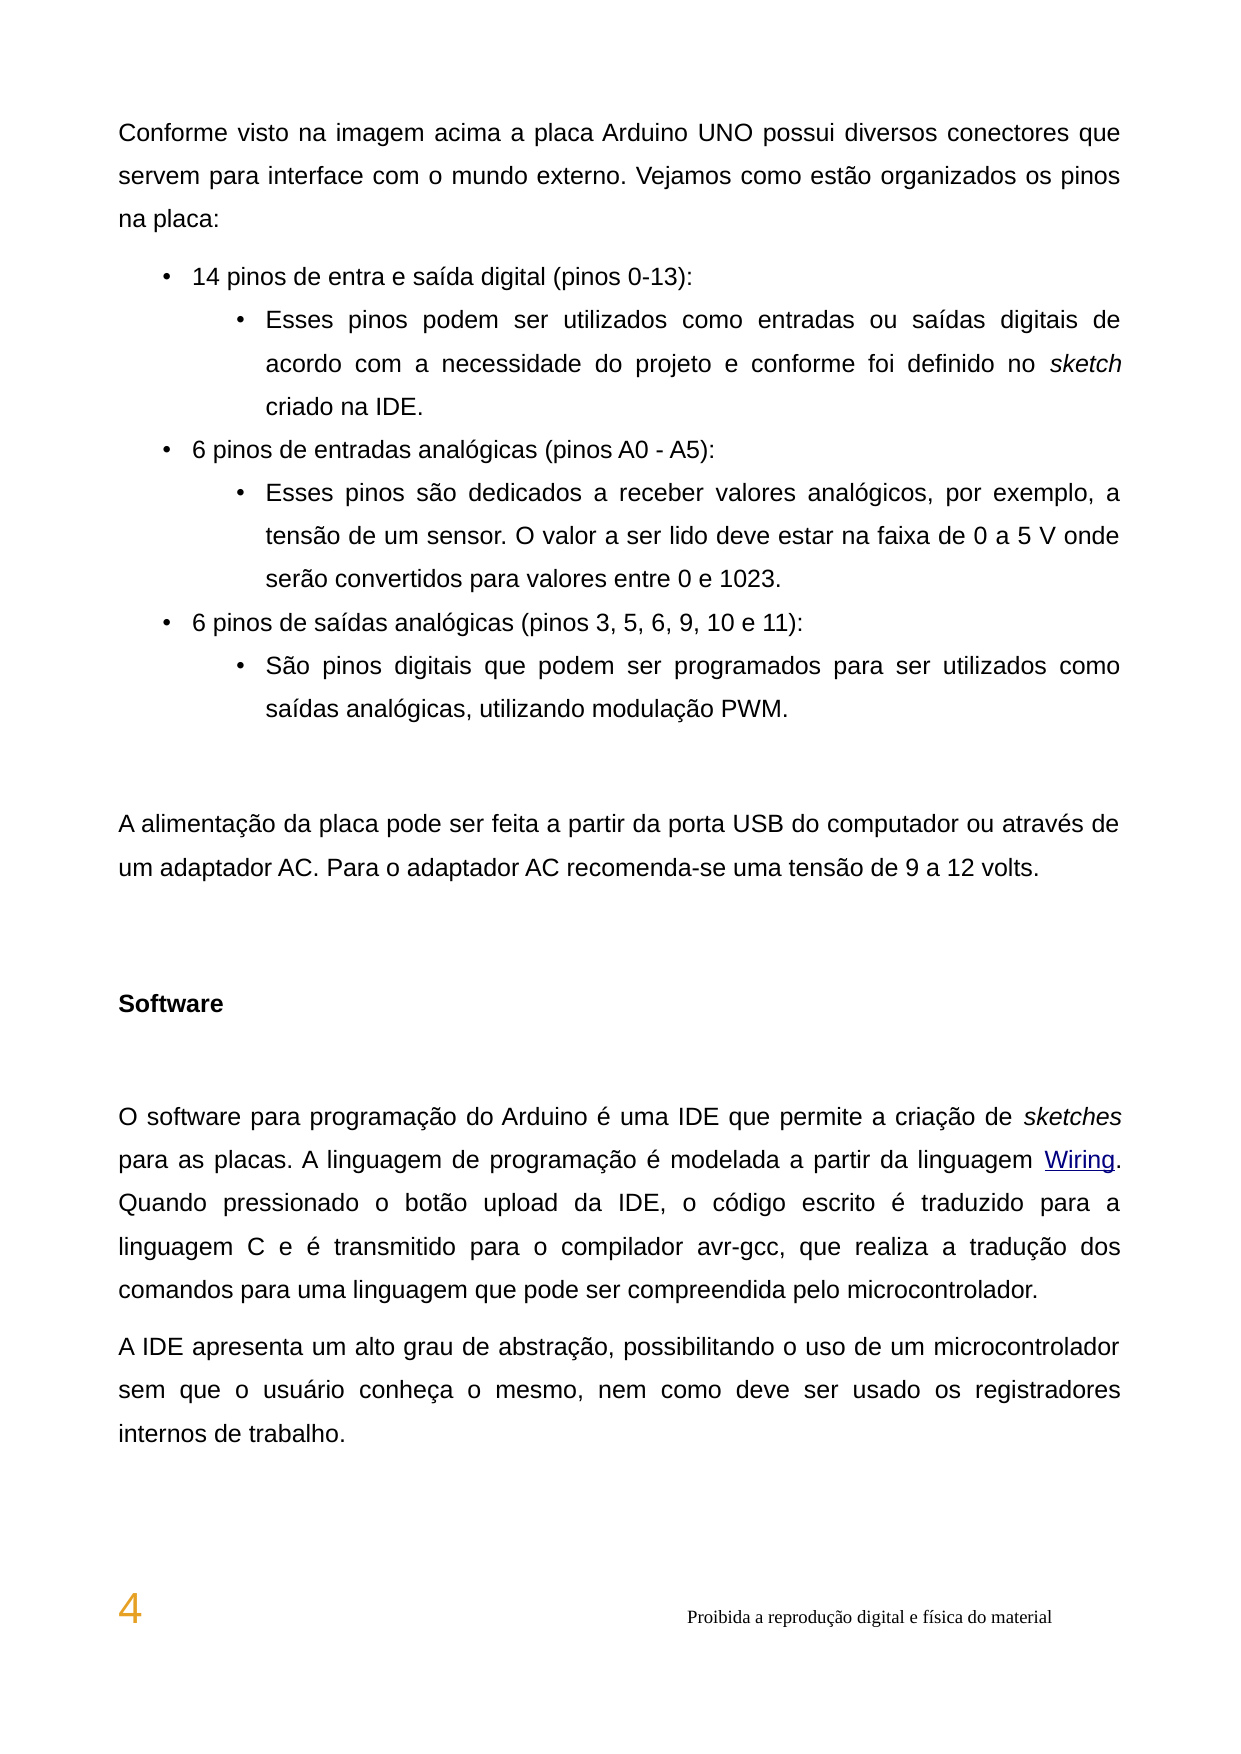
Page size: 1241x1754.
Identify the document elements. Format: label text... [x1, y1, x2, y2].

list 6 pinos de entradas analógicas (pinos A0 - A5): [162, 435, 1122, 464]
text A alimentação da placa pode ser feita a partir da porta USB do computador ou através de um adaptador AC. Para o adaptador AC recomenda-se uma tensão de 9 a 12 volts. [118, 809, 1122, 881]
list Esses pinos são dedicados a receber valores analógicos, por exemplo, a tensão de um sensor. O valor a ser lido deve estar na faixa de 0 a 5 V onde serão convertidos para valores entre 0 e 1023. [236, 478, 1122, 593]
list 6 pinos de saídas analógicas (pinos 3, 5, 6, 9, 10 e 11): [162, 607, 1122, 636]
text Conforme visto na imagem acima a placa Arduino UNO possui diversos conectores que servem para interface com o mundo externo. Vejamos como estão organizados os pinos na placa: [118, 118, 1122, 233]
list Esses pinos podem ser utilizados como entradas ou saídas digitais de acordo com a necessidade do projeto e conforme foi definido no sketch criado na IDE. [236, 305, 1122, 420]
text O software para programação do Arduino é uma IDE que permite a criação de sketches para as placas. A linguagem de programação é modelada a partir da linguagem Wiring. Quando pressionado o botão upload da IDE, o código escrito é traduzido para a linguagem C e é transmitido para o compilador avr-gcc, que realiza a tradução dos comandos para uma linguagem que pode ser compreendida pelo microcontrolador. [118, 1102, 1122, 1303]
list São pinos digitais que podem ser programados para ser utilizados como saídas analógicas, utilizando modulação PWM. [236, 651, 1122, 723]
subtitle Software [118, 989, 1122, 1017]
text A IDE apresenta um alto grau de abstração, possibilitando o uso de um microcontrolador sem que o usuário conheça o mesmo, nem como deve ser usado os registradores internos de trabalho. [118, 1332, 1122, 1447]
list 14 pinos de entra e saída digital (pinos 0-13): [162, 262, 1122, 291]
